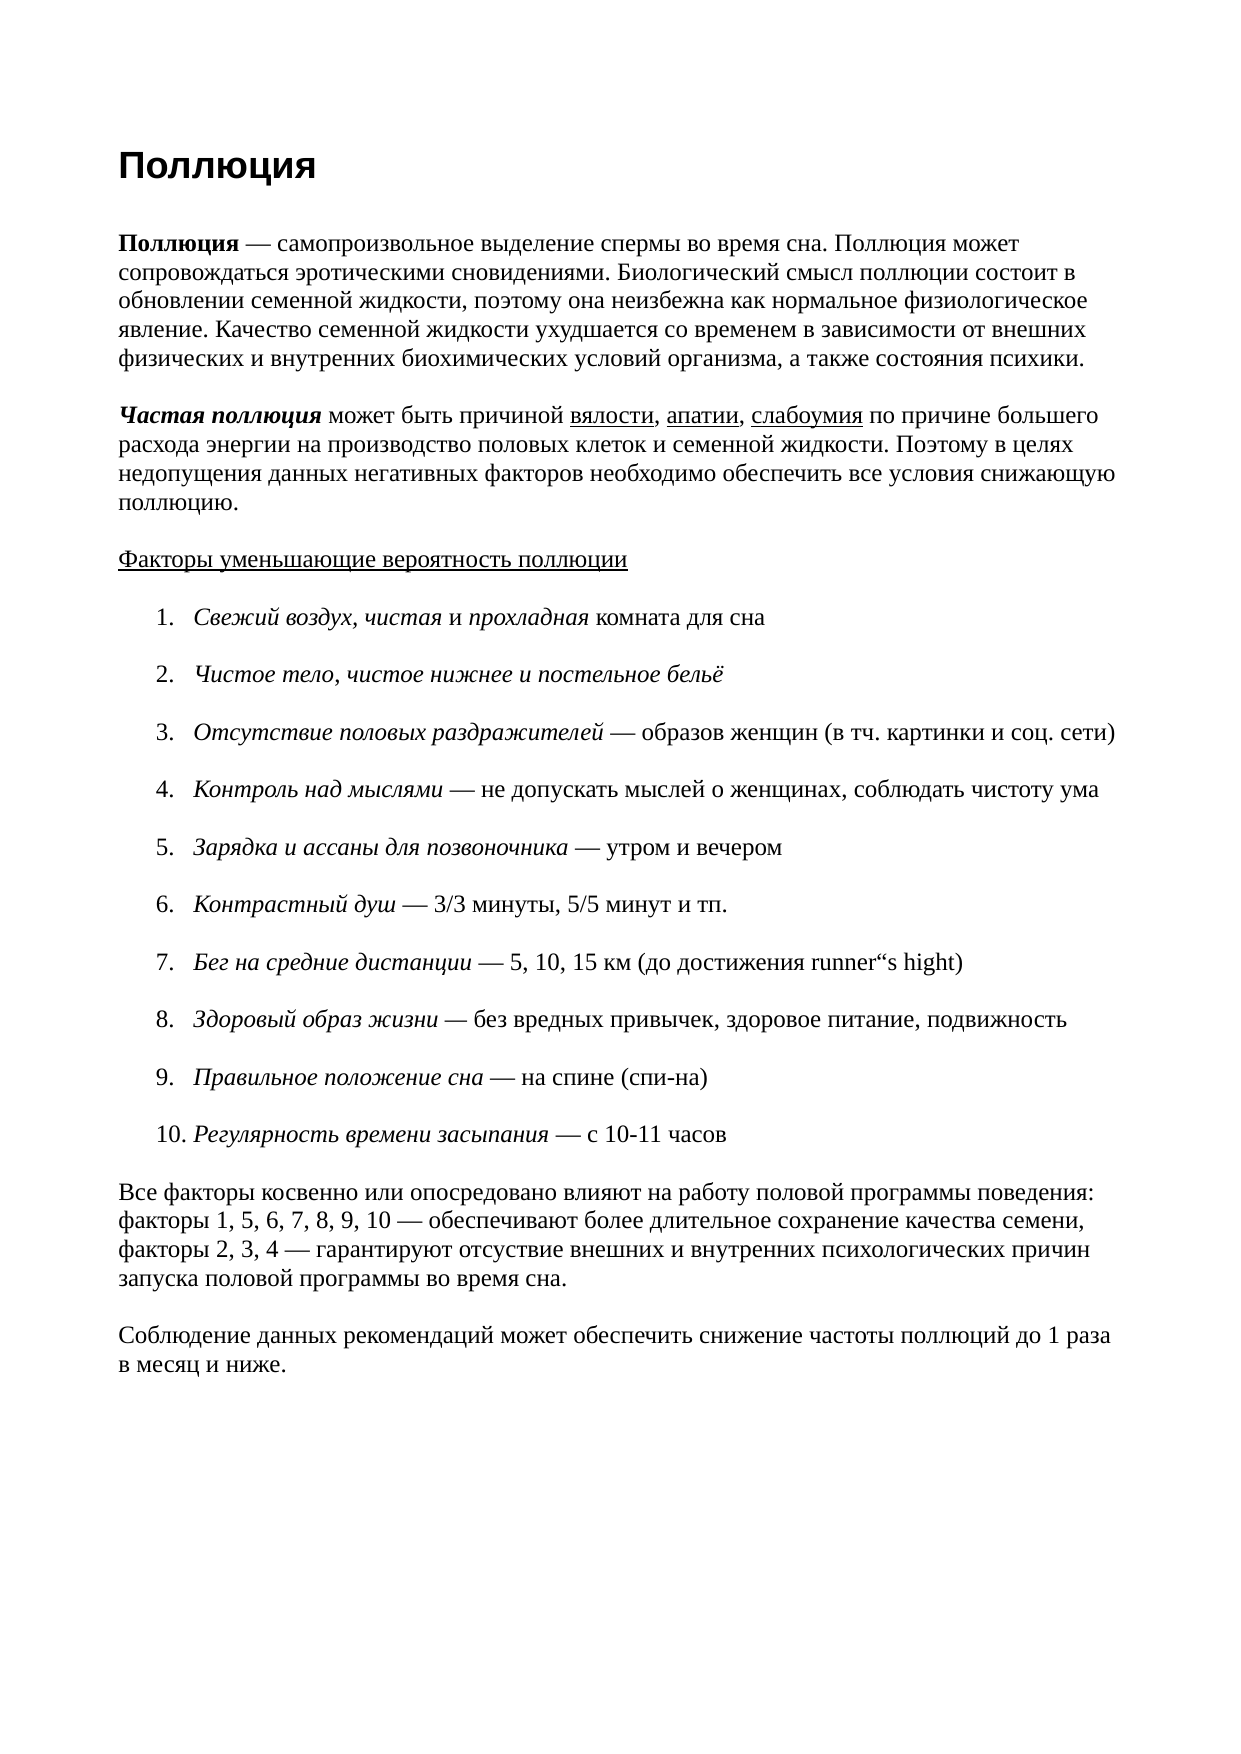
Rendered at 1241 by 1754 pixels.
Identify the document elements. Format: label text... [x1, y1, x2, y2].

subtitle Поллюция [118, 143, 1122, 187]
list Контроль над мыслями — не допускать мыслей о женщинах, соблюдать чистоту ума [156, 774, 1122, 803]
list Бег на средние дистанции — 5, 10, 15 км (до достижения runner“s hight) [156, 947, 1122, 976]
list Здоровый образ жизни — без вредных привычек, здоровое питание, подвижность [156, 1004, 1122, 1033]
list Регулярность времени засыпания — с 10-11 часов [156, 1119, 1122, 1148]
list Правильное положение сна — на спине (спи-на) [156, 1062, 1122, 1091]
list Отсутствие половых раздражителей — образов женщин (в тч. картинки и соц. сети) [156, 717, 1122, 746]
list Контрастный душ — 3/3 минуты, 5/5 минут и тп. [156, 889, 1122, 918]
text Факторы уменьшающие вероятность поллюции [118, 544, 1122, 573]
text Поллюция — самопроизвольное выделение спермы во время сна. Поллюция может сопровождаться эротическими сновидениями. Биологический смысл поллюции состоит в обновлении семенной жидкости, поэтому она неизбежна как нормальное физиологическое явление. Качество семенной жидкости ухудшается со временем в зависимости от внешних физических и внутренних биохимических условий организма, а также состояния психики. [118, 228, 1122, 372]
list Чистое тело, чистое нижнее и постельное бельё [156, 659, 1122, 688]
list Свежий воздух, чистая и прохладная комната для сна [156, 602, 1122, 631]
list Зарядка и ассаны для позвоночника — утром и вечером [156, 832, 1122, 861]
text Все факторы косвенно или опосредовано влияют на работу половой программы поведения: факторы 1, 5, 6, 7, 8, 9, 10 — обеспечивают более длительное сохранение качества семени, факторы 2, 3, 4 — гарантируют отсуствие внешних и внутренних психологических причин запуска половой программы во время сна. [118, 1177, 1122, 1292]
text Частая поллюция может быть причиной вялости, апатии, слабоумия по причине большего расхода энергии на производство половых клеток и семенной жидкости. Поэтому в целях недопущения данных негативных факторов необходимо обеспечить все условия снижающую поллюцию. [118, 401, 1122, 516]
text Соблюдение данных рекомендаций может обеспечить снижение частоты поллюций до 1 раза в месяц и ниже. [118, 1321, 1122, 1378]
